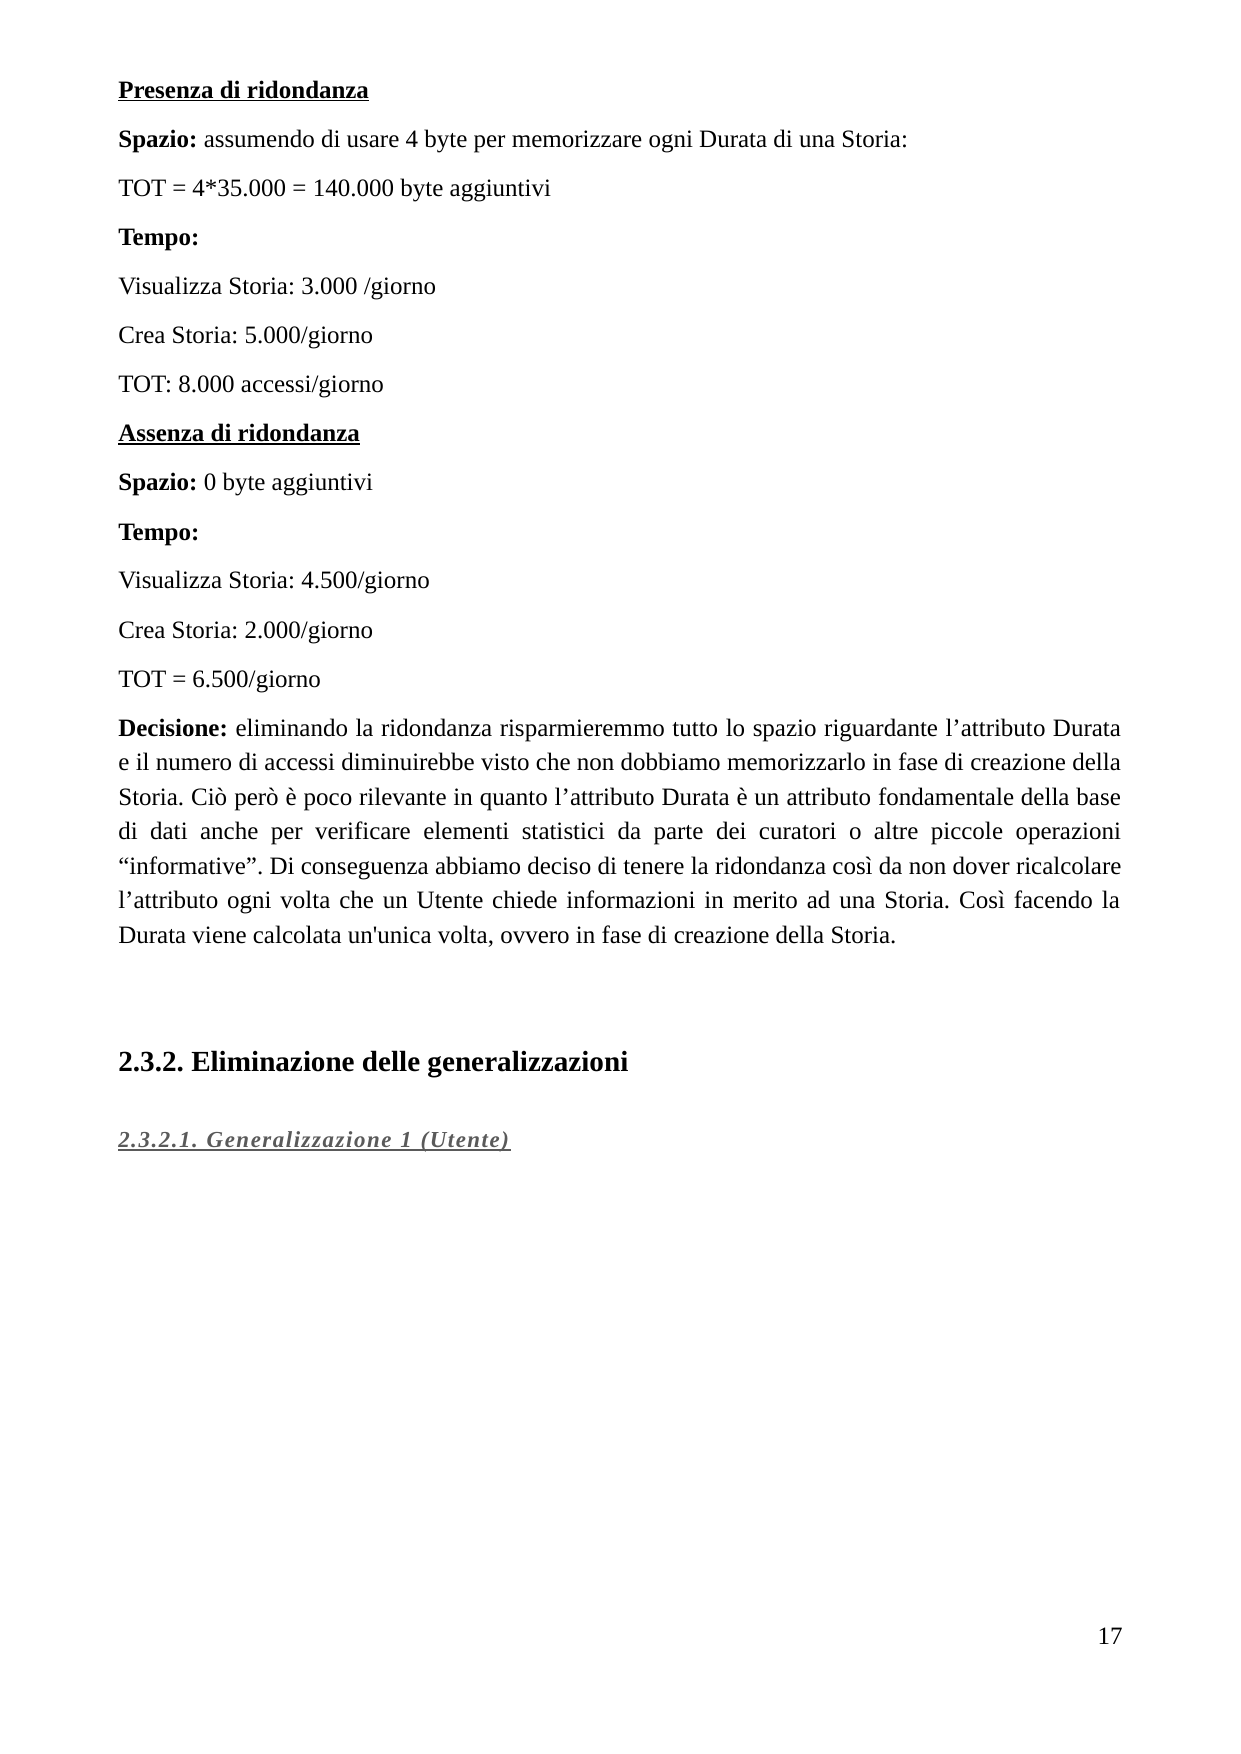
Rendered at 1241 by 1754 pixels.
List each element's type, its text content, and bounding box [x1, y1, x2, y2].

text Crea Storia: 2.000/giorno [118, 615, 1122, 643]
text Spazio: assumendo di usare 4 byte per memorizzare ogni Durata di una Storia: [118, 124, 1122, 153]
text Decisione: eliminando la ridondanza risparmieremmo tutto lo spazio riguardante l’attributo Durata e il numero di accessi diminuirebbe visto che non dobbiamo memorizzarlo in fase di creazione della Storia. Ciò però è poco rilevante in quanto l’attributo Durata è un attributo fondamentale della base di dati anche per verificare elementi statistici da parte dei curatori o altre piccole operazioni “informative”. Di conseguenza abbiamo deciso di tenere la ridondanza così da non dover ricalcolare l’attributo ogni volta che un Utente chiede informazioni in merito ad una Storia. Così facendo la Durata viene calcolata un'unica volta, ovvero in fase di creazione della Storia. [118, 713, 1122, 948]
text TOT: 8.000 accessi/giorno [118, 369, 1122, 398]
text TOT = 4*35.000 = 140.000 byte aggiuntivi [118, 173, 1122, 202]
subtitle 2.3.2. Eliminazione delle generalizzazioni [118, 1044, 1122, 1077]
text Presenza di ridondanza [118, 75, 1122, 104]
text Crea Storia: 5.000/giorno [118, 320, 1122, 349]
text Tempo: [118, 222, 1122, 251]
text Visualizza Storia: 4.500/giorno [118, 566, 1122, 594]
text 2.3.2.1. Generalizzazione 1 (Utente) [118, 1127, 1122, 1153]
text Visualizza Storia: 3.000 /giorno [118, 271, 1122, 300]
text Tempo: [118, 517, 1122, 545]
text Assenza di ridondanza [118, 418, 1122, 447]
text TOT = 6.500/giorno [118, 664, 1122, 692]
text Spazio: 0 byte aggiuntivi [118, 467, 1122, 496]
